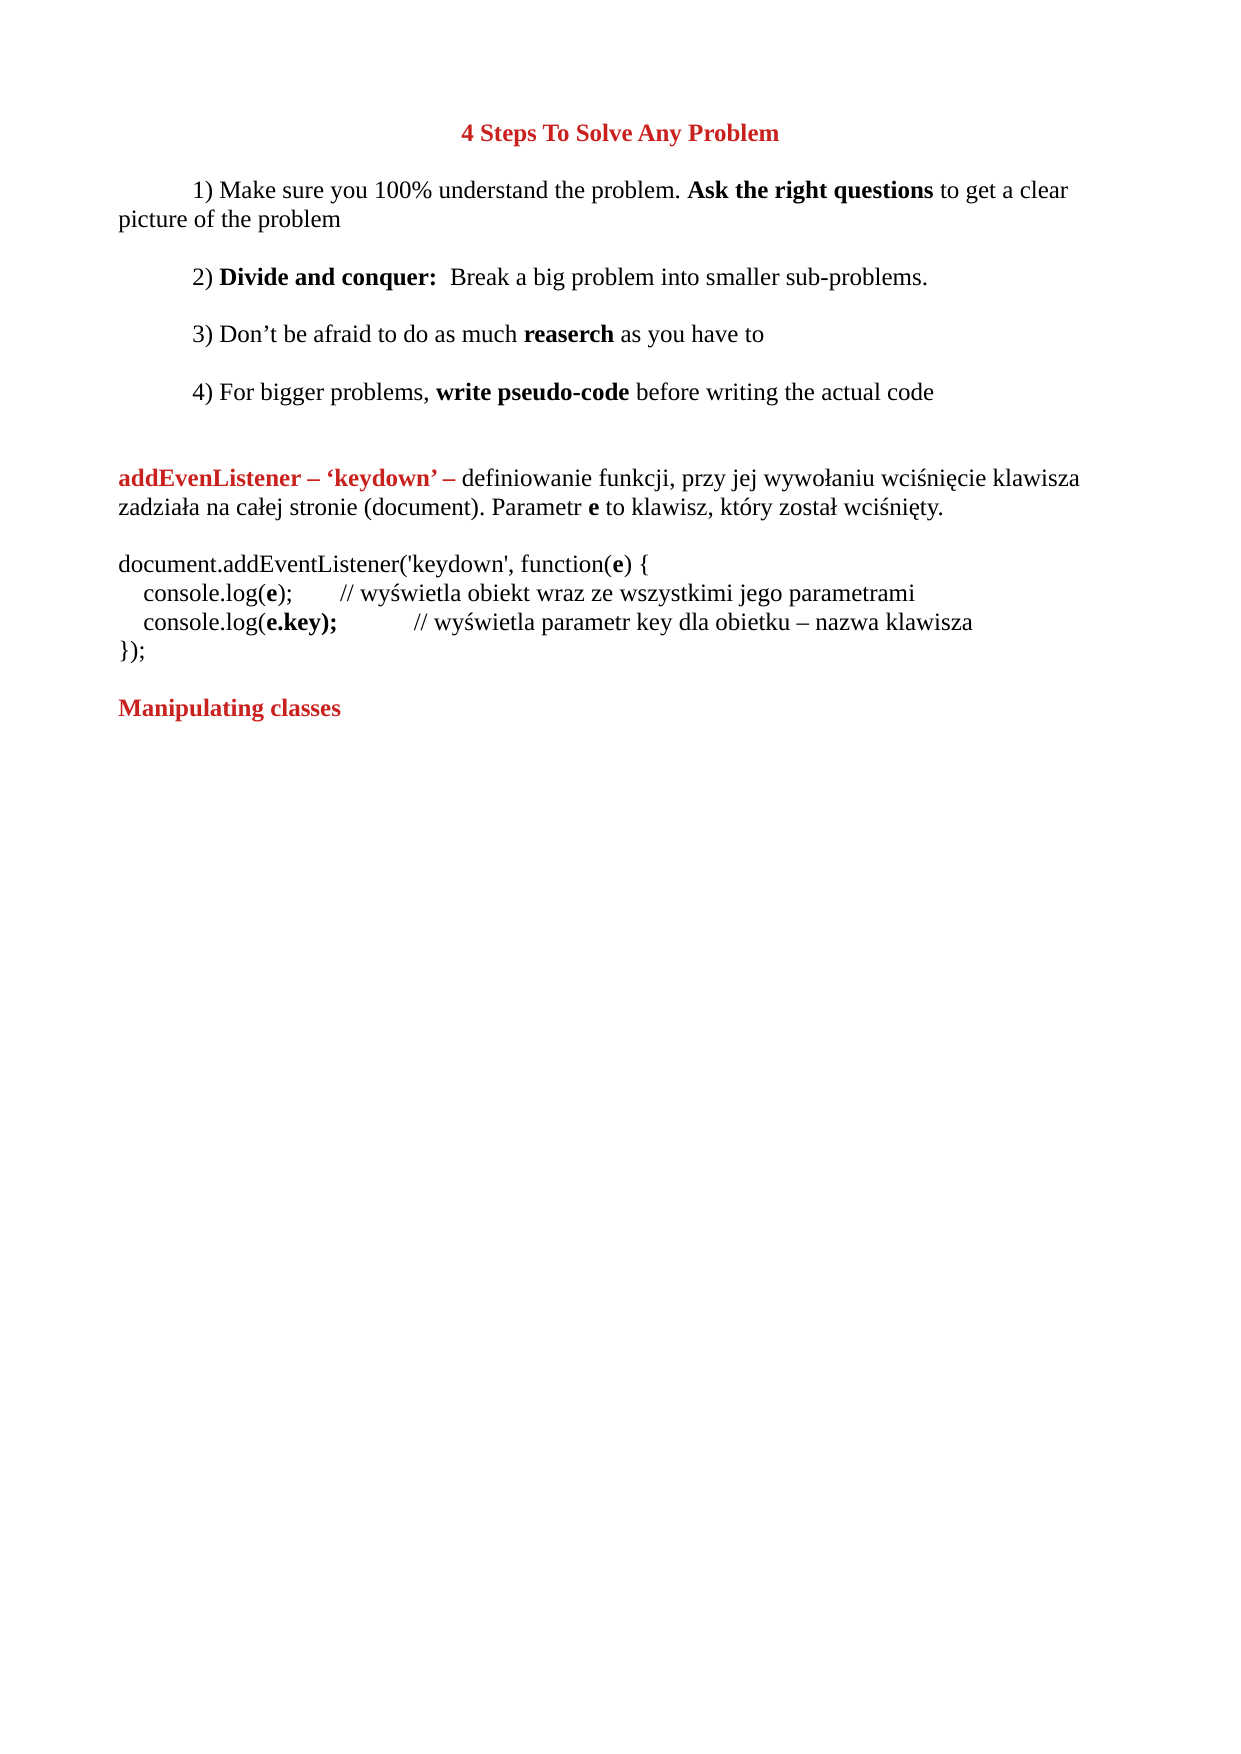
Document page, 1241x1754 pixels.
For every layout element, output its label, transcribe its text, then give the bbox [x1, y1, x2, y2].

text 1) Make sure you 100% understand the problem. Ask the right questions to get a clear picture of the problem [118, 176, 1122, 233]
text }); [118, 636, 1122, 664]
text 4 Steps To Solve Any Problem [118, 118, 1122, 147]
text 2) Divide and conquer: Break a big problem into smaller sub-problems. [118, 262, 1122, 291]
text 3) Don’t be afraid to do as much reaserch as you have to [118, 319, 1122, 348]
text console.log(e.key); // wyświetla parametr key dla obietku – nazwa klawisza [118, 607, 1122, 636]
text document.addEventListener('keydown', function(e) { [118, 549, 1122, 578]
text addEvenListener – ‘keydown’ – definiowanie funkcji, przy jej wywołaniu wciśnięcie klawisza zadziała na całej stronie (document). Parametr e to klawisz, który został wciśnięty. [118, 463, 1122, 521]
text 4) For bigger problems, write pseudo-code before writing the actual code [118, 377, 1122, 406]
text Manipulating classes [118, 693, 1122, 722]
text console.log(e); // wyświetla obiekt wraz ze wszystkimi jego parametrami [118, 578, 1122, 607]
